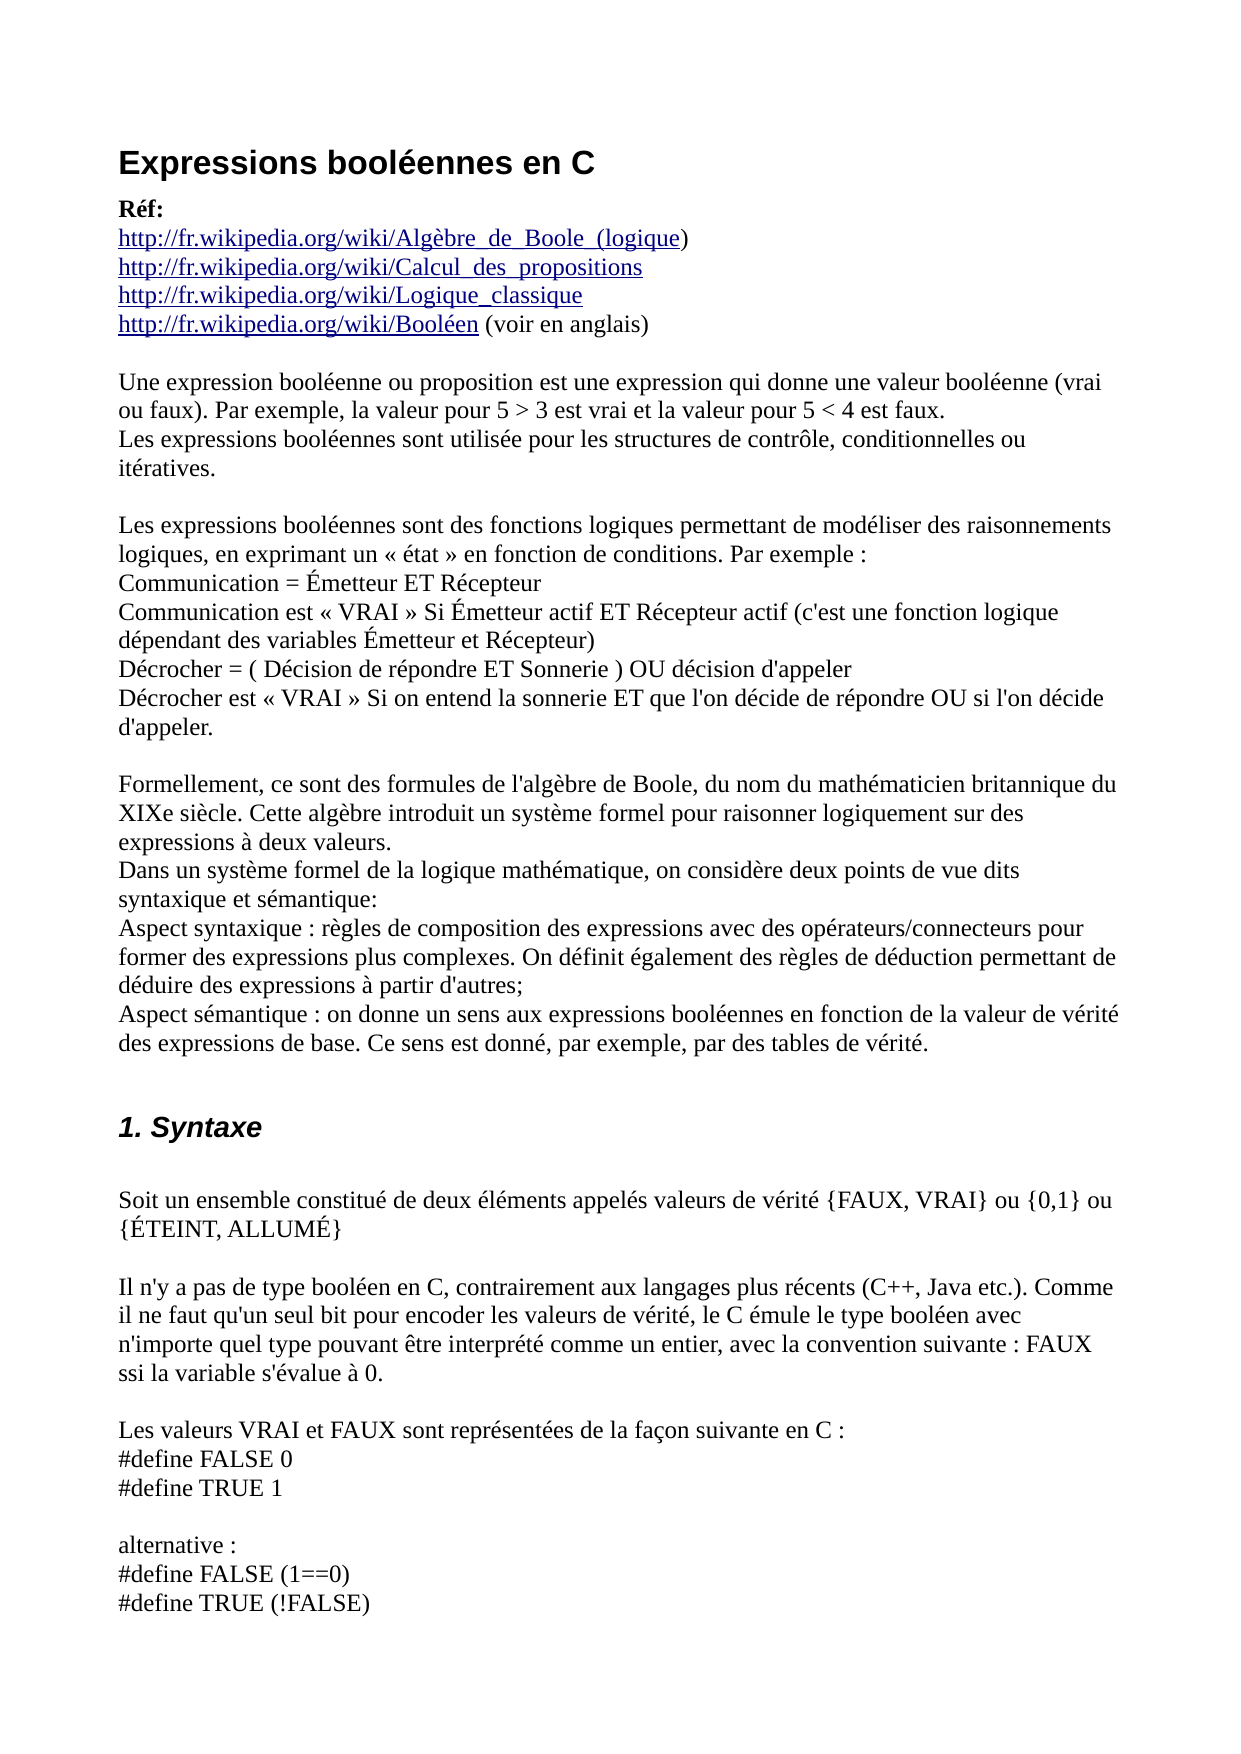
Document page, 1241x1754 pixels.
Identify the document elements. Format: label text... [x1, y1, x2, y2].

text Formellement, ce sont des formules de l'algèbre de Boole, du nom du mathématicien britannique du XIXe siècle. Cette algèbre introduit un système formel pour raisonner logiquement sur des expressions à deux valeurs. [118, 769, 1122, 856]
subtitle 1. Syntaxe [118, 1111, 1122, 1144]
subtitle Expressions booléennes en C [118, 143, 1122, 182]
text http://fr.wikipedia.org/wiki/Logique_classique [118, 281, 1122, 309]
text Les valeurs VRAI et FAUX sont représentées de la façon suivante en C : [118, 1415, 1122, 1444]
text #define TRUE 1 [118, 1473, 1122, 1502]
text Il n'y a pas de type booléen en C, contrairement aux langages plus récents (C++, Java etc.). Comme il ne faut qu'un seul bit pour encoder les valeurs de vérité, le C émule le type booléen avec n'importe quel type pouvant être interprété comme un entier, avec la convention suivante : FAUX ssi la variable s'évalue à 0. [118, 1272, 1122, 1387]
text alternative : [118, 1530, 1122, 1559]
text Les expressions booléennes sont utilisée pour les structures de contrôle, conditionnelles ou itératives. [118, 424, 1122, 482]
text #define FALSE (1==0) [118, 1559, 1122, 1588]
text http://fr.wikipedia.org/wiki/Calcul_des_propositions [118, 252, 1122, 281]
text #define FALSE 0 [118, 1444, 1122, 1473]
text Réf: [118, 194, 1122, 223]
text Aspect syntaxique : règles de composition des expressions avec des opérateurs/connecteurs pour former des expressions plus complexes. On définit également des règles de déduction permettant de déduire des expressions à partir d'autres; [118, 913, 1122, 999]
text http://fr.wikipedia.org/wiki/Booléen (voir en anglais) [118, 309, 1122, 338]
text Une expression booléenne ou proposition est une expression qui donne une valeur booléenne (vrai ou faux). Par exemple, la valeur pour 5 > 3 est vrai et la valeur pour 5 < 4 est faux. [118, 367, 1122, 424]
text http://fr.wikipedia.org/wiki/Algèbre_de_Boole_(logique) [118, 223, 1122, 252]
text Aspect sémantique : on donne un sens aux expressions booléennes en fonction de la valeur de vérité des expressions de base. Ce sens est donné, par exemple, par des tables de vérité. [118, 999, 1122, 1057]
text #define TRUE (!FALSE) [118, 1588, 1122, 1617]
text Communication est « VRAI » Si Émetteur actif ET Récepteur actif (c'est une fonction logique dépendant des variables Émetteur et Récepteur) [118, 597, 1122, 654]
text Soit un ensemble constitué de deux éléments appelés valeurs de vérité {FAUX, VRAI} ou {0,1} ou {ÉTEINT, ALLUMÉ} [118, 1185, 1122, 1243]
text Décrocher = ( Décision de répondre ET Sonnerie ) OU décision d'appeler [118, 654, 1122, 683]
text Communication = Émetteur ET Récepteur [118, 568, 1122, 597]
text Les expressions booléennes sont des fonctions logiques permettant de modéliser des raisonnements logiques, en exprimant un « état » en fonction de conditions. Par exemple : [118, 511, 1122, 568]
text Dans un système formel de la logique mathématique, on considère deux points de vue dits syntaxique et sémantique: [118, 856, 1122, 913]
text Décrocher est « VRAI » Si on entend la sonnerie ET que l'on décide de répondre OU si l'on décide d'appeler. [118, 683, 1122, 741]
